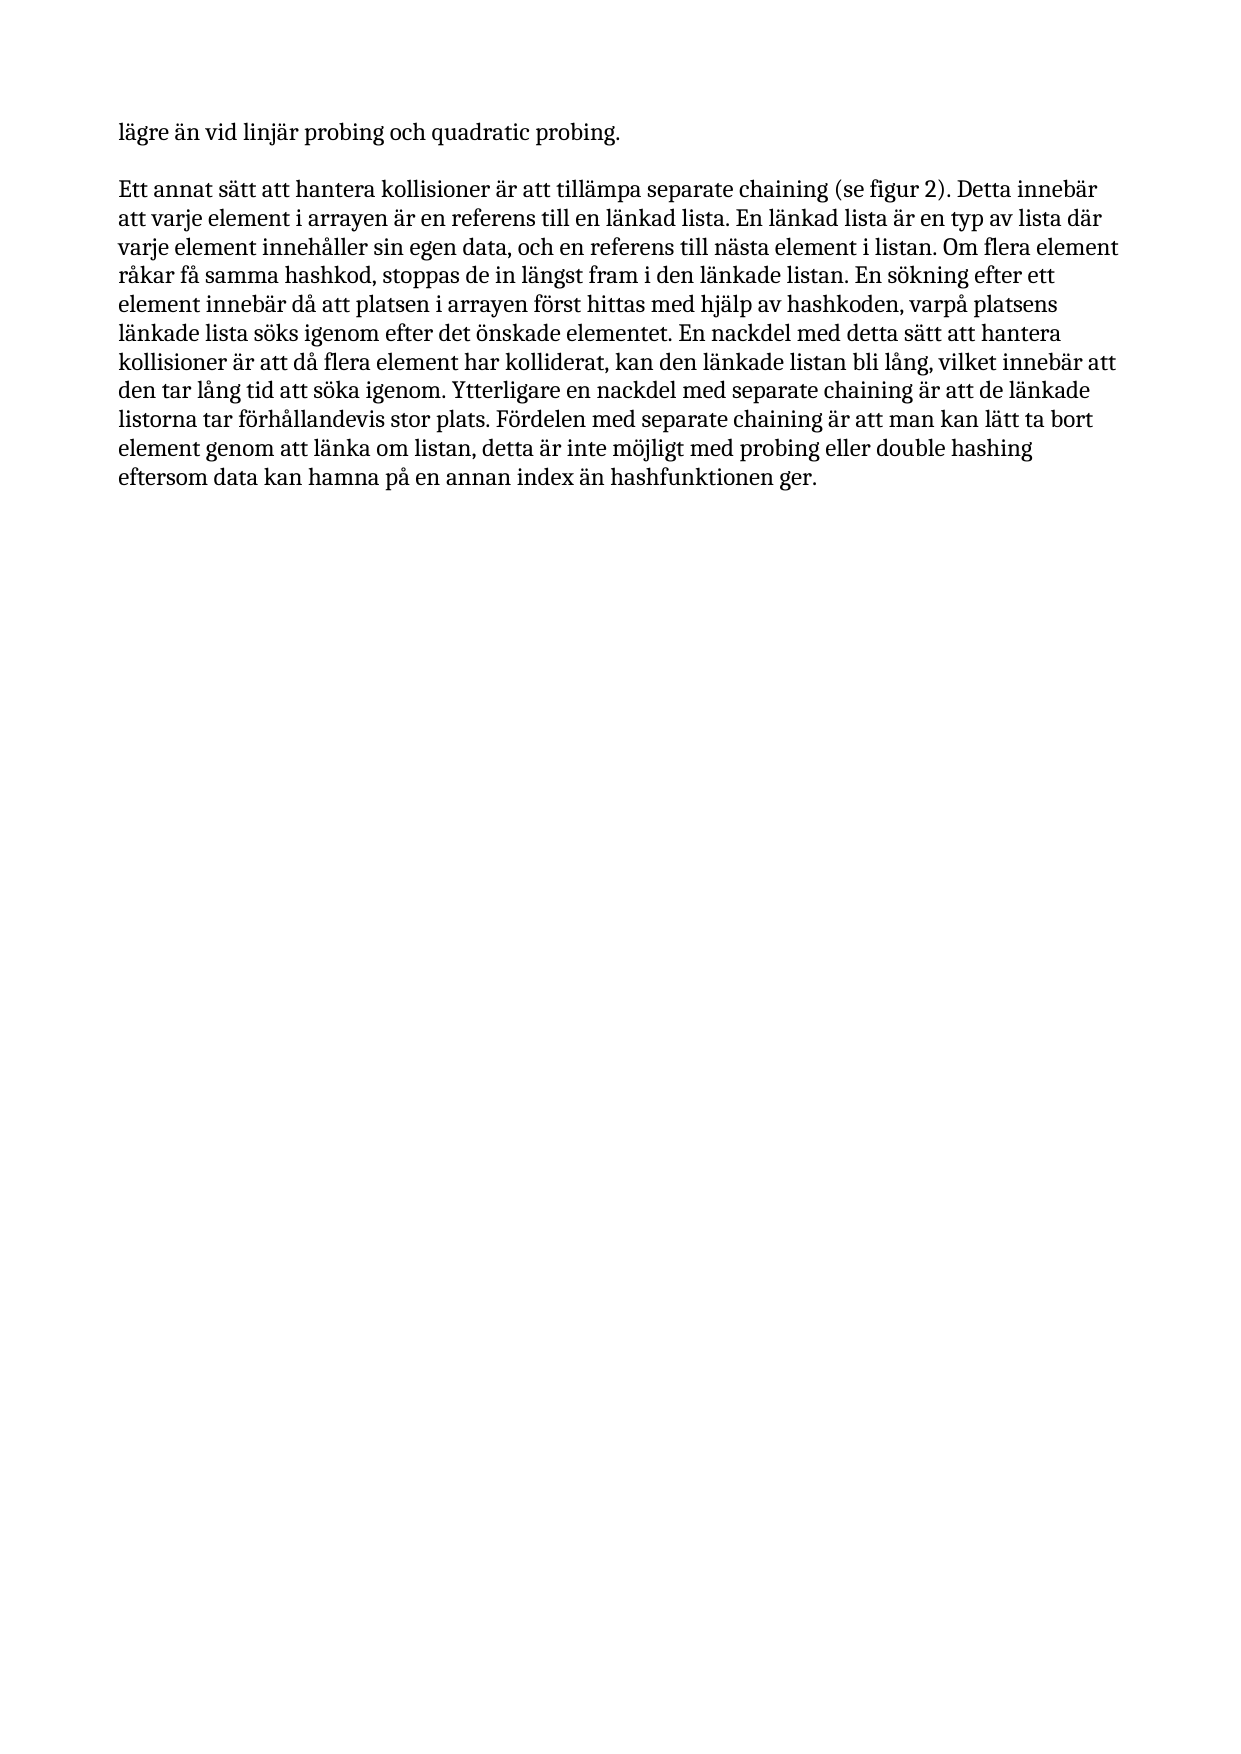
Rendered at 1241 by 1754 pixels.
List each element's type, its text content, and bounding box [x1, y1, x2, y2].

text Ett annat sätt att hantera kollisioner är att tillämpa separate chaining (se figur 2). Detta innebär att varje element i arrayen är en referens till en länkad lista. En länkad lista är en typ av lista där varje element innehåller sin egen data, och en referens till nästa element i listan. Om flera element råkar få samma hashkod, stoppas de in längst fram i den länkade listan. En sökning efter ett element innebär då att platsen i arrayen först hittas med hjälp av hashkoden, varpå platsens länkade lista söks igenom efter det önskade elementet. En nackdel med detta sätt att hantera kollisioner är att då flera element har kolliderat, kan den länkade listan bli lång, vilket innebär att den tar lång tid att söka igenom. Ytterligare en nackdel med separate chaining är att de länkade listorna tar förhållandevis stor plats. Fördelen med separate chaining är att man kan lätt ta bort element genom att länka om listan, detta är inte möjligt med probing eller double hashing eftersom data kan hamna på en annan index än hashfunktionen ger. [118, 175, 1122, 491]
text lägre än vid linjär probing och quadratic probing. [118, 118, 1122, 147]
